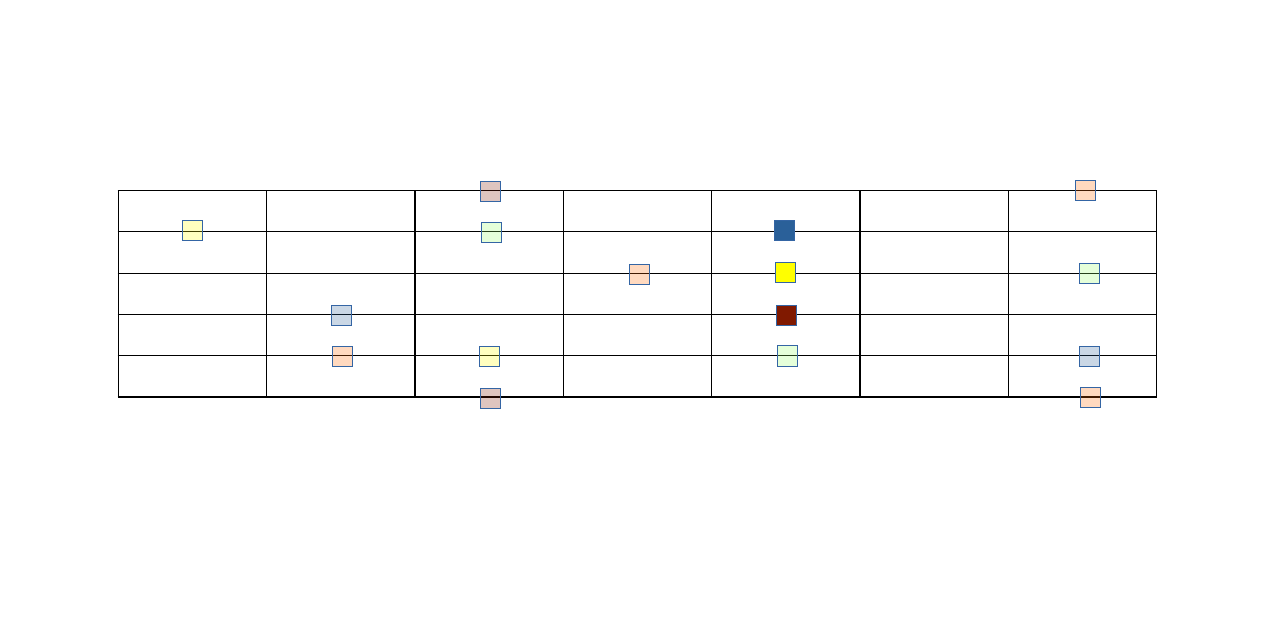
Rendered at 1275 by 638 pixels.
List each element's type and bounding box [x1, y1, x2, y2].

table_cell [416, 232, 563, 273]
table_cell [267, 274, 414, 314]
table_cell [861, 232, 1008, 273]
table_cell [861, 356, 1008, 396]
table_header [267, 191, 414, 231]
table_cell [564, 274, 711, 314]
table_cell [712, 315, 859, 355]
table_cell [1009, 315, 1156, 355]
table_cell [267, 232, 414, 273]
table_cell [564, 232, 711, 273]
table_cell [564, 315, 711, 355]
table_header [416, 191, 563, 231]
table_cell [416, 274, 563, 314]
table_cell [267, 315, 414, 355]
table_cell [712, 274, 859, 314]
table_header [712, 191, 859, 231]
table_cell [119, 232, 266, 273]
table_cell [1009, 232, 1156, 273]
table_cell [861, 315, 1008, 355]
table_cell [1009, 274, 1156, 314]
table_cell [564, 356, 711, 396]
table_cell [416, 356, 563, 396]
table_cell [119, 356, 266, 396]
table_header [119, 191, 266, 231]
table_header [1009, 191, 1156, 231]
table_cell [267, 356, 414, 396]
table_header [861, 191, 1008, 231]
table_cell [1009, 356, 1156, 396]
table_header [564, 191, 711, 231]
table_cell [119, 274, 266, 314]
table_cell [712, 356, 859, 396]
table_cell [119, 315, 266, 355]
table_cell [416, 315, 563, 355]
table_cell [712, 232, 859, 273]
table_cell [861, 274, 1008, 314]
